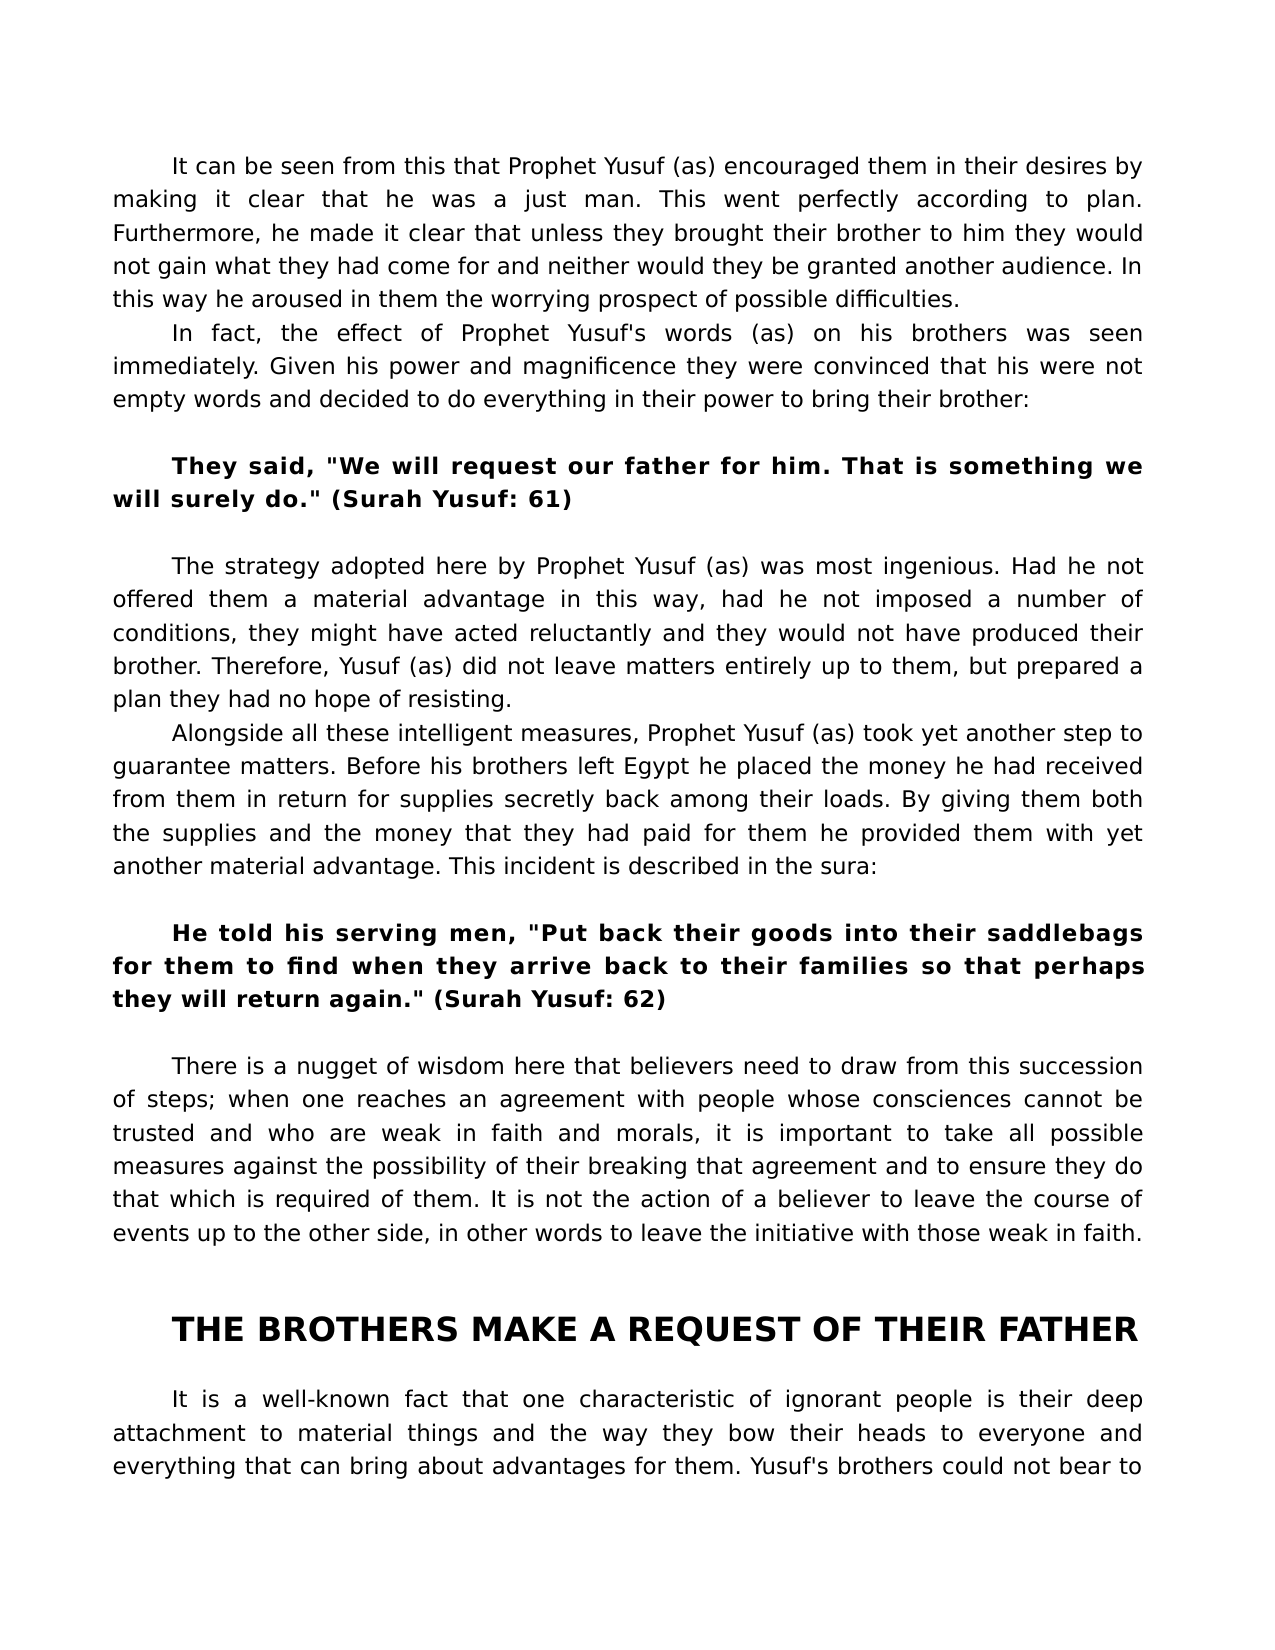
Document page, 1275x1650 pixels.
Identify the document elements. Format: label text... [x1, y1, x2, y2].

text There is a nugget of wisdom here that believers need to draw from this succession of steps; when one reaches an agreement with people whose consciences cannot be trusted and who are weak in faith and morals, it is important to take all possible measures against the possibility of their breaking that agreement and to ensure they do that which is required of them. It is not the action of a believer to leave the course of events up to the other side, in other words to leave the initiative with those weak in faith. [112, 1048, 1145, 1248]
text The strategy adopted here by Prophet Yusuf (as) was most ingenious. Had he not offered them a material advantage in this way, had he not imposed a number of conditions, they might have acted reluctantly and they would not have produced their brother. Therefore, Yusuf (as) did not leave matters entirely up to them, but prepared a plan they had no hope of resisting. [112, 548, 1145, 714]
text It can be seen from this that Prophet Yusuf (as) encouraged them in their desires by making it clear that he was a just man. This went perfectly according to plan. Furthermore, he made it clear that unless they brought their brother to him they would not gain what they had come for and neither would they be granted another audience. In this way he aroused in them the worrying prospect of possible difficulties. [112, 148, 1145, 314]
text THE BROTHERS MAKE A REQUEST OF THEIR FATHER [112, 1314, 1145, 1348]
text In fact, the effect of Prophet Yusuf's words (as) on his brothers was seen immediately. Given his power and magnificence they were convinced that his were not empty words and decided to do everything in their power to bring their brother: [112, 314, 1145, 414]
text It is a well-known fact that one characteristic of ignorant people is their deep attachment to material things and the way they bow their heads to everyone and everything that can bring about advantages for them. Yusuf's brothers could not bear to [112, 1381, 1145, 1481]
text He told his serving men, "Put back their goods into their saddlebags for them to find when they arrive back to their families so that perhaps they will return again." (Surah Yusuf: 62) [112, 914, 1145, 1014]
text They said, "We will request our father for him. That is something we will surely do." (Surah Yusuf: 61) [112, 448, 1145, 514]
text Alongside all these intelligent measures, Prophet Yusuf (as) took yet another step to guarantee matters. Before his brothers left Egypt he placed the money he had received from them in return for supplies secretly back among their loads. By giving them both the supplies and the money that they had paid for them he provided them with yet another material advantage. This incident is described in the sura: [112, 714, 1145, 881]
